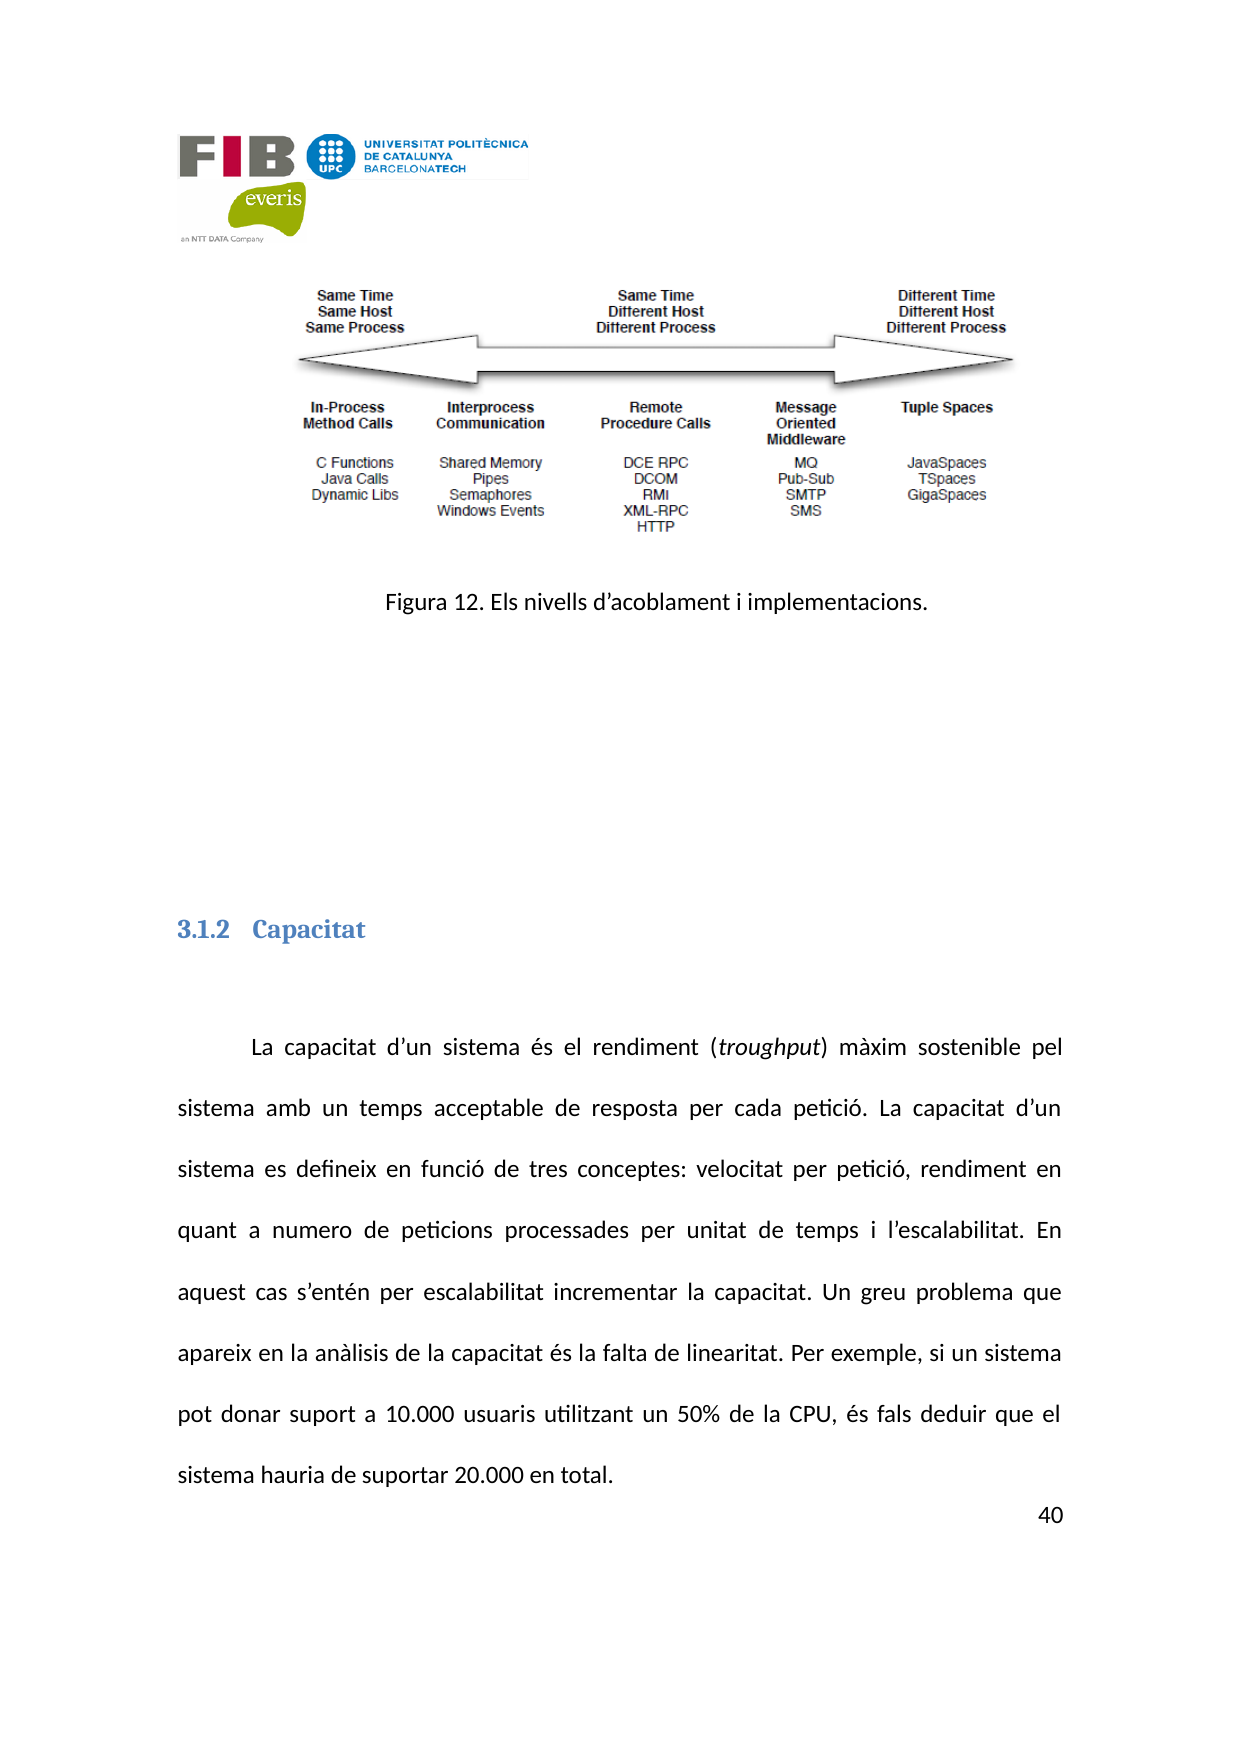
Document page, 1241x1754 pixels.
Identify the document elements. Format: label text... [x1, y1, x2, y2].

text La capacitat d’un sistema és el rendiment (troughput) màxim sostenible pel sistema amb un temps acceptable de resposta per cada petició. La capacitat d’un sistema es defineix en funció de tres conceptes: velocitat per petició, rendiment en quant a numero de peticions processades per unitat de temps i l’escalabilitat. En aquest cas s’entén per escalabilitat incrementar la capacitat. Un greu problema que apareix en la anàlisis de la capacitat és la falta de linearitat. Per exemple, si un sistema pot donar suport a 10.000 usuaris utilitzant un 50% de la CPU, és fals deduir que el sistema hauria de suportar 20.000 en total. [177, 1032, 1063, 1489]
subtitle Capacitat [177, 914, 1063, 945]
picture [177, 134, 529, 243]
picture [292, 273, 1022, 536]
text Figura 12. Els nivells d’acoblament i implementacions. [177, 586, 1063, 617]
